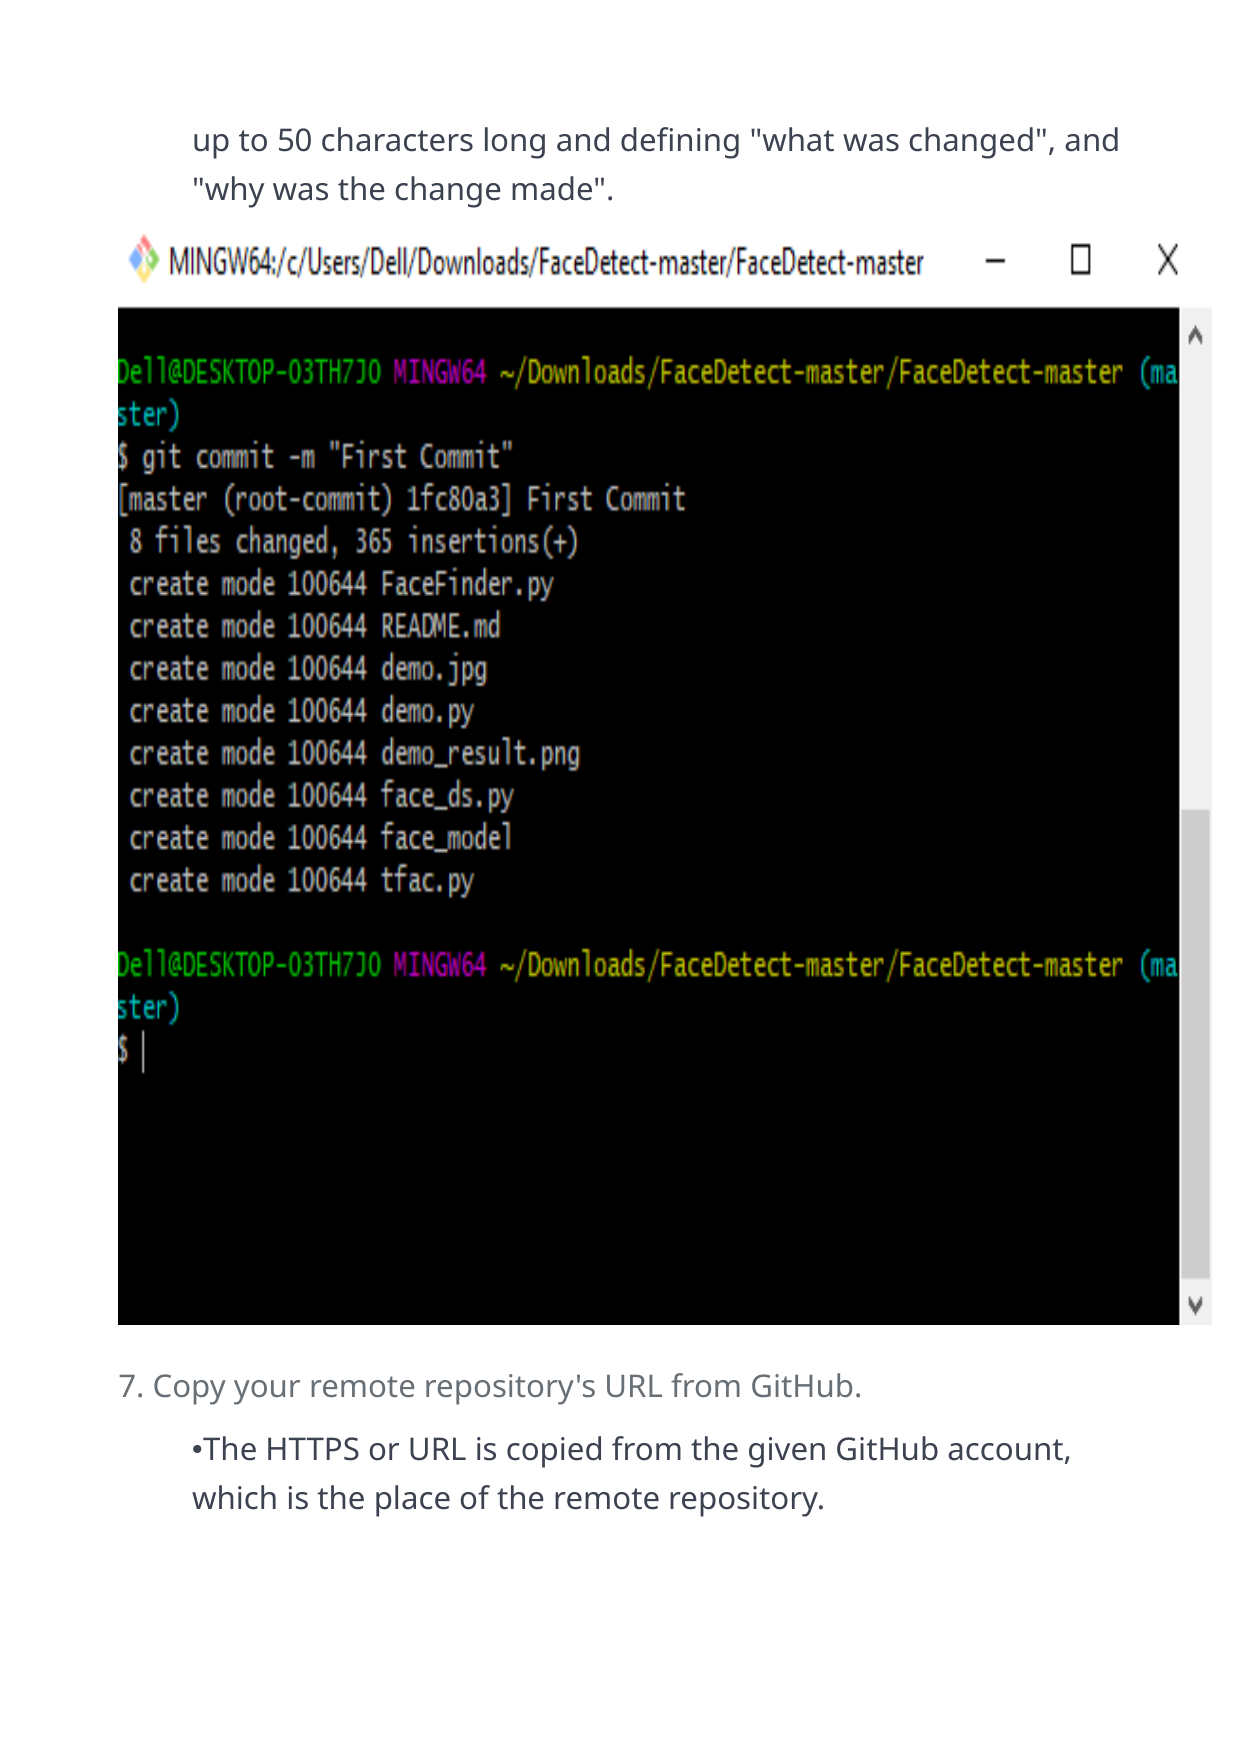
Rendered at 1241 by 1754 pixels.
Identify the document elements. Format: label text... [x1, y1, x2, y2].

picture [118, 230, 1212, 1325]
text 7. Copy your remote repository's URL from GitHub. [118, 1325, 1122, 1406]
list up to 50 characters long and defining "what was changed", and "why was the change made". [118, 118, 1122, 210]
list The HTTPS or URL is copied from the given GitHub account, which is the place of the remote repository. [118, 1427, 1122, 1519]
